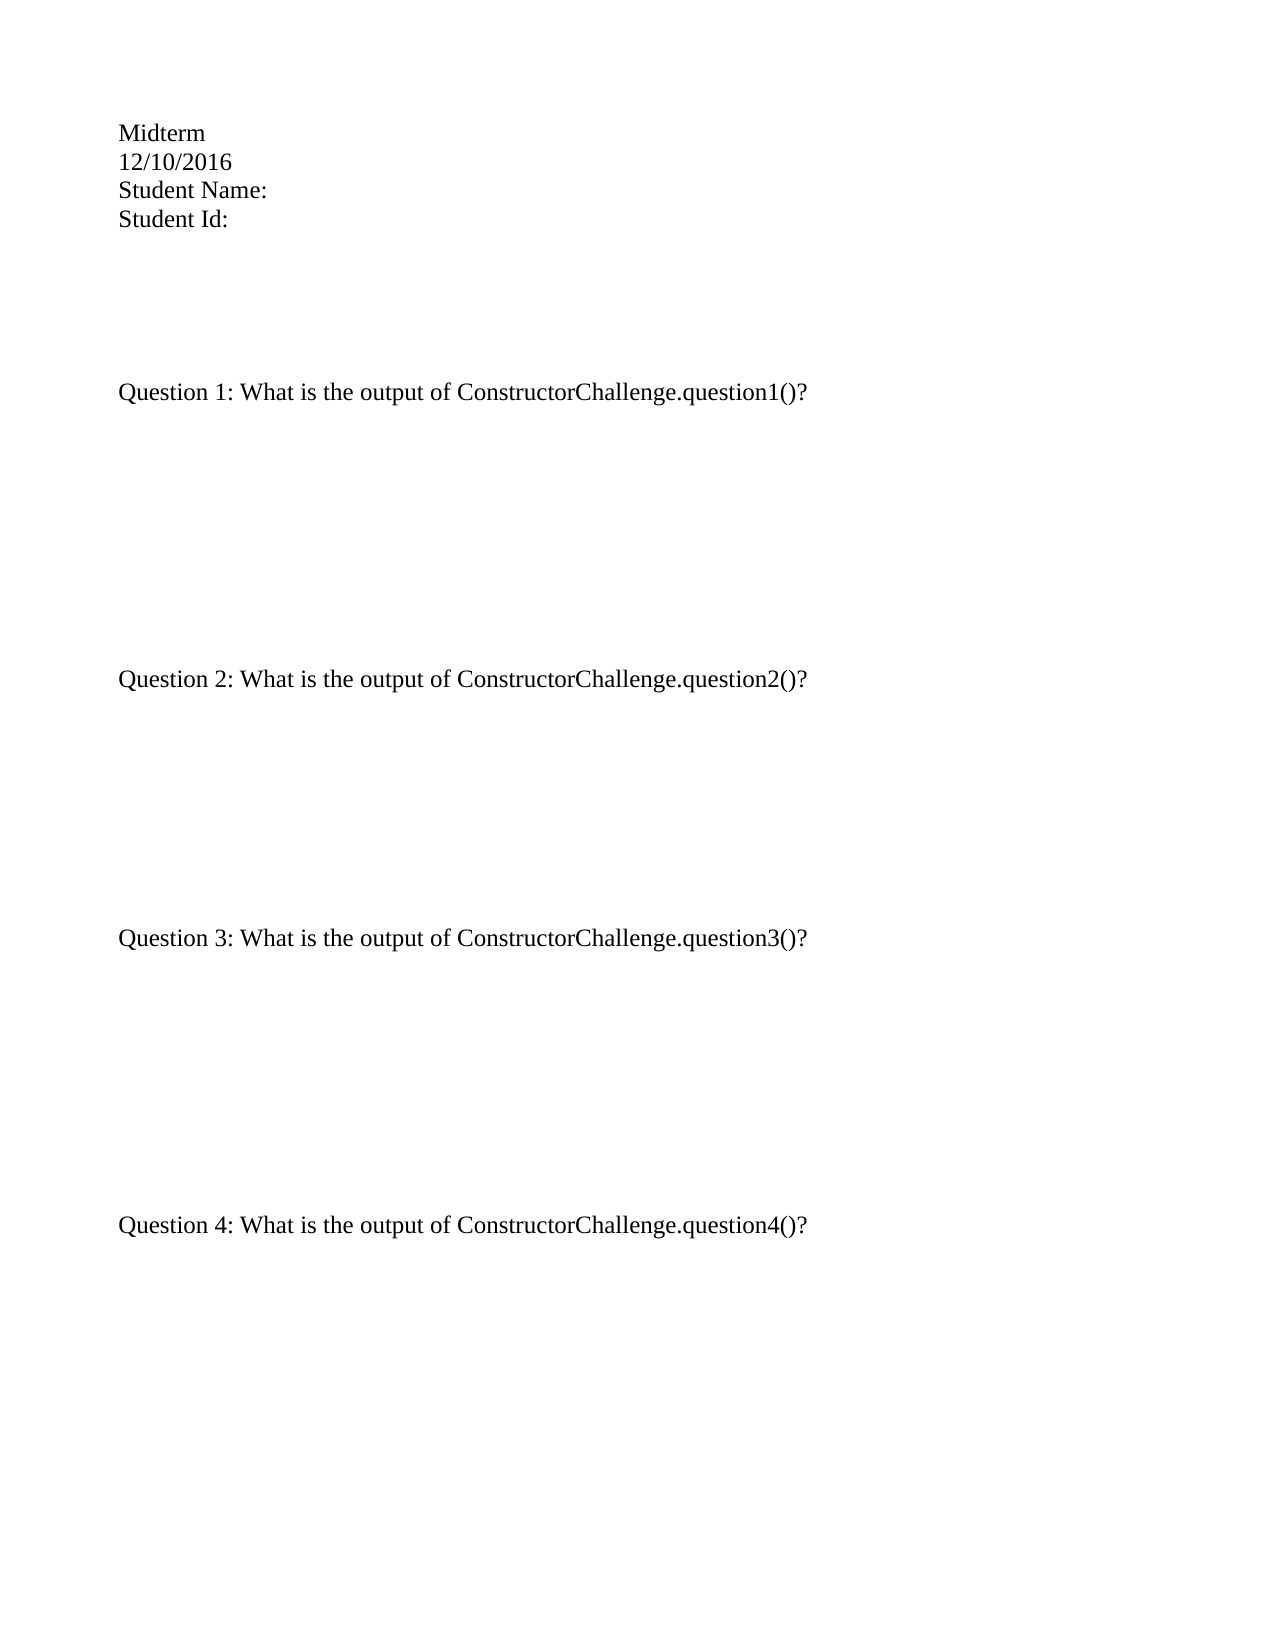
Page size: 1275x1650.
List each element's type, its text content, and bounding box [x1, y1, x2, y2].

text Question 3: What is the output of ConstructorChallenge.question3()? [118, 923, 1157, 952]
text Student Name: [118, 176, 1157, 204]
text Student Id: [118, 204, 1157, 233]
text 12/10/2016 [118, 147, 1157, 176]
text Question 4: What is the output of ConstructorChallenge.question4()? [118, 1211, 1157, 1239]
text Question 2: What is the output of ConstructorChallenge.question2()? [118, 664, 1157, 693]
text Question 1: What is the output of ConstructorChallenge.question1()? [118, 377, 1157, 406]
text Midterm [118, 118, 1157, 147]
